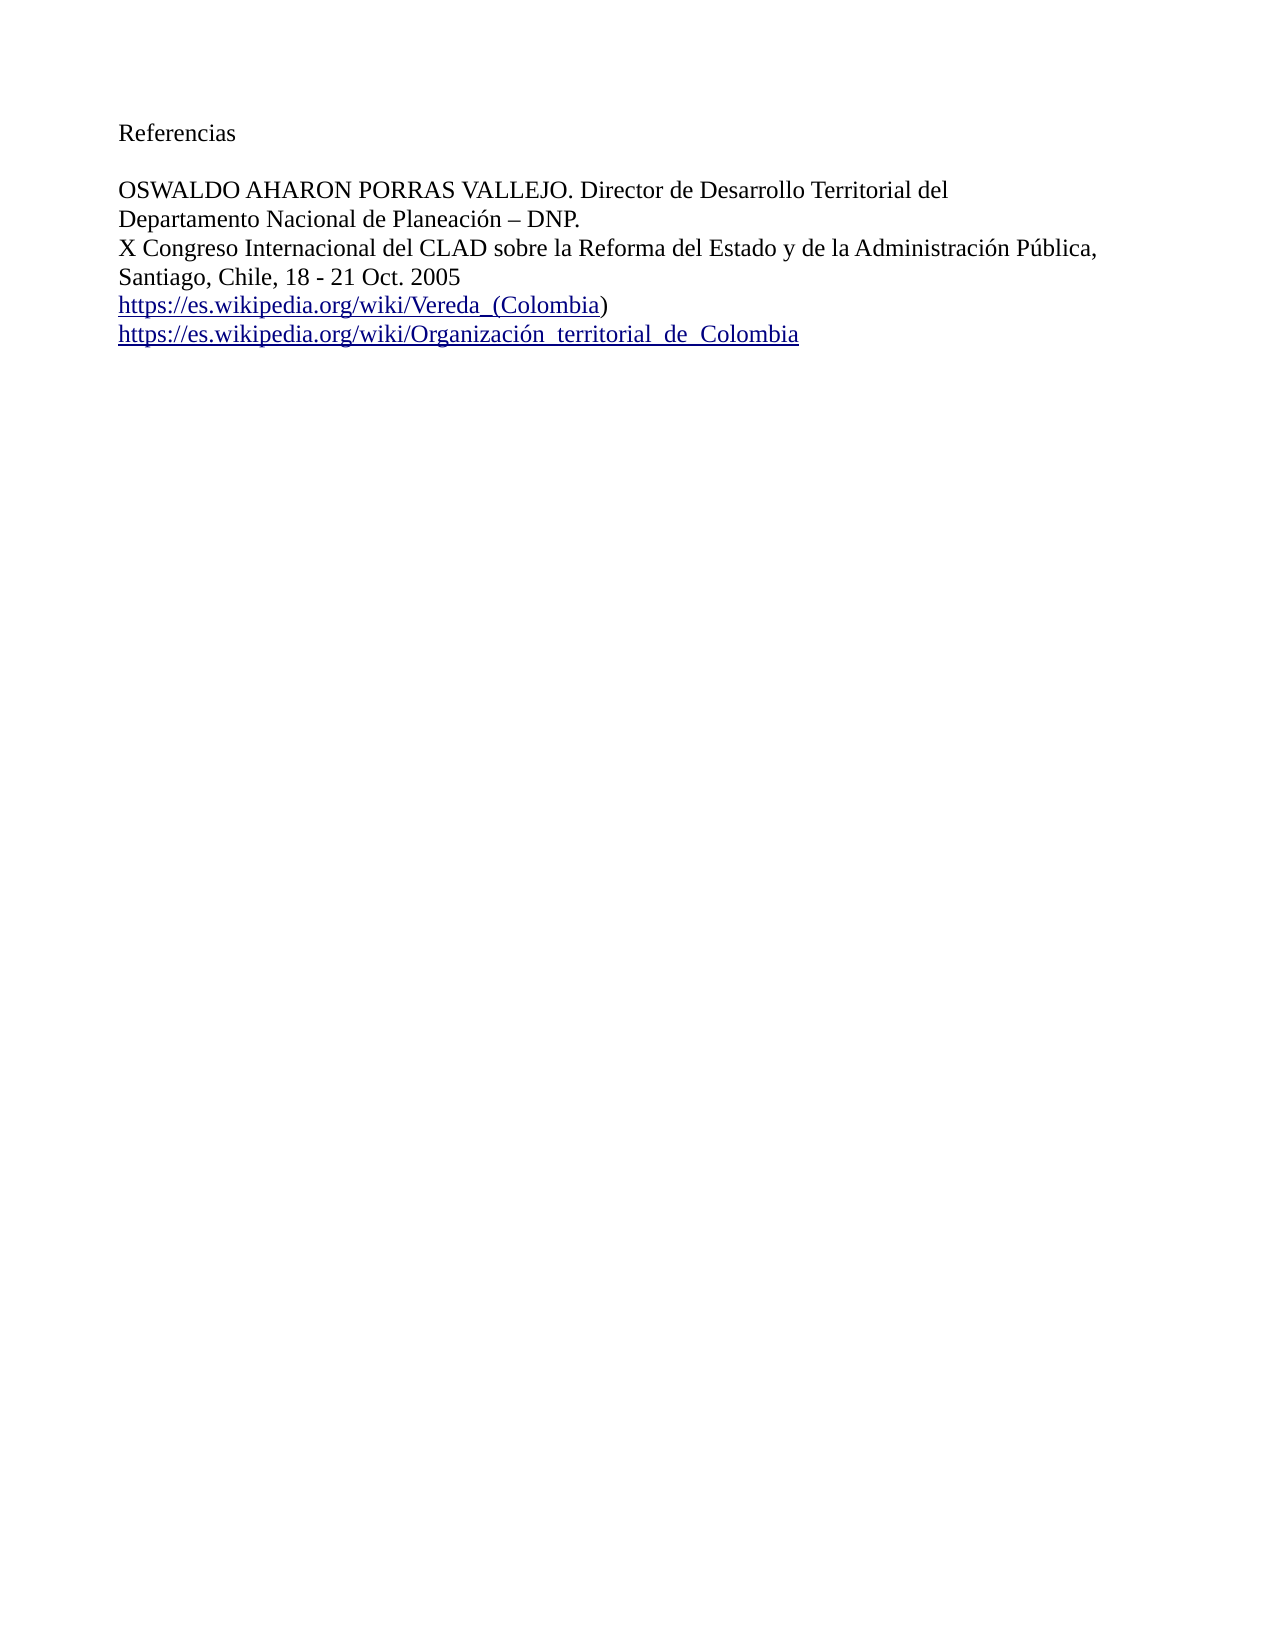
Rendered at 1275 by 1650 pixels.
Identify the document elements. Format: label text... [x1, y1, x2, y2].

text Departamento Nacional de Planeación – DNP. [118, 204, 1157, 233]
text https://es.wikipedia.org/wiki/Organización_territorial_de_Colombia [118, 319, 1157, 348]
text https://es.wikipedia.org/wiki/Vereda_(Colombia) [118, 291, 1157, 319]
text X Congreso Internacional del CLAD sobre la Reforma del Estado y de la Administración Pública, Santiago, Chile, 18 - 21 Oct. 2005 [118, 233, 1157, 291]
text OSWALDO AHARON PORRAS VALLEJO. Director de Desarrollo Territorial del [118, 176, 1157, 204]
text Referencias [118, 118, 1157, 147]
